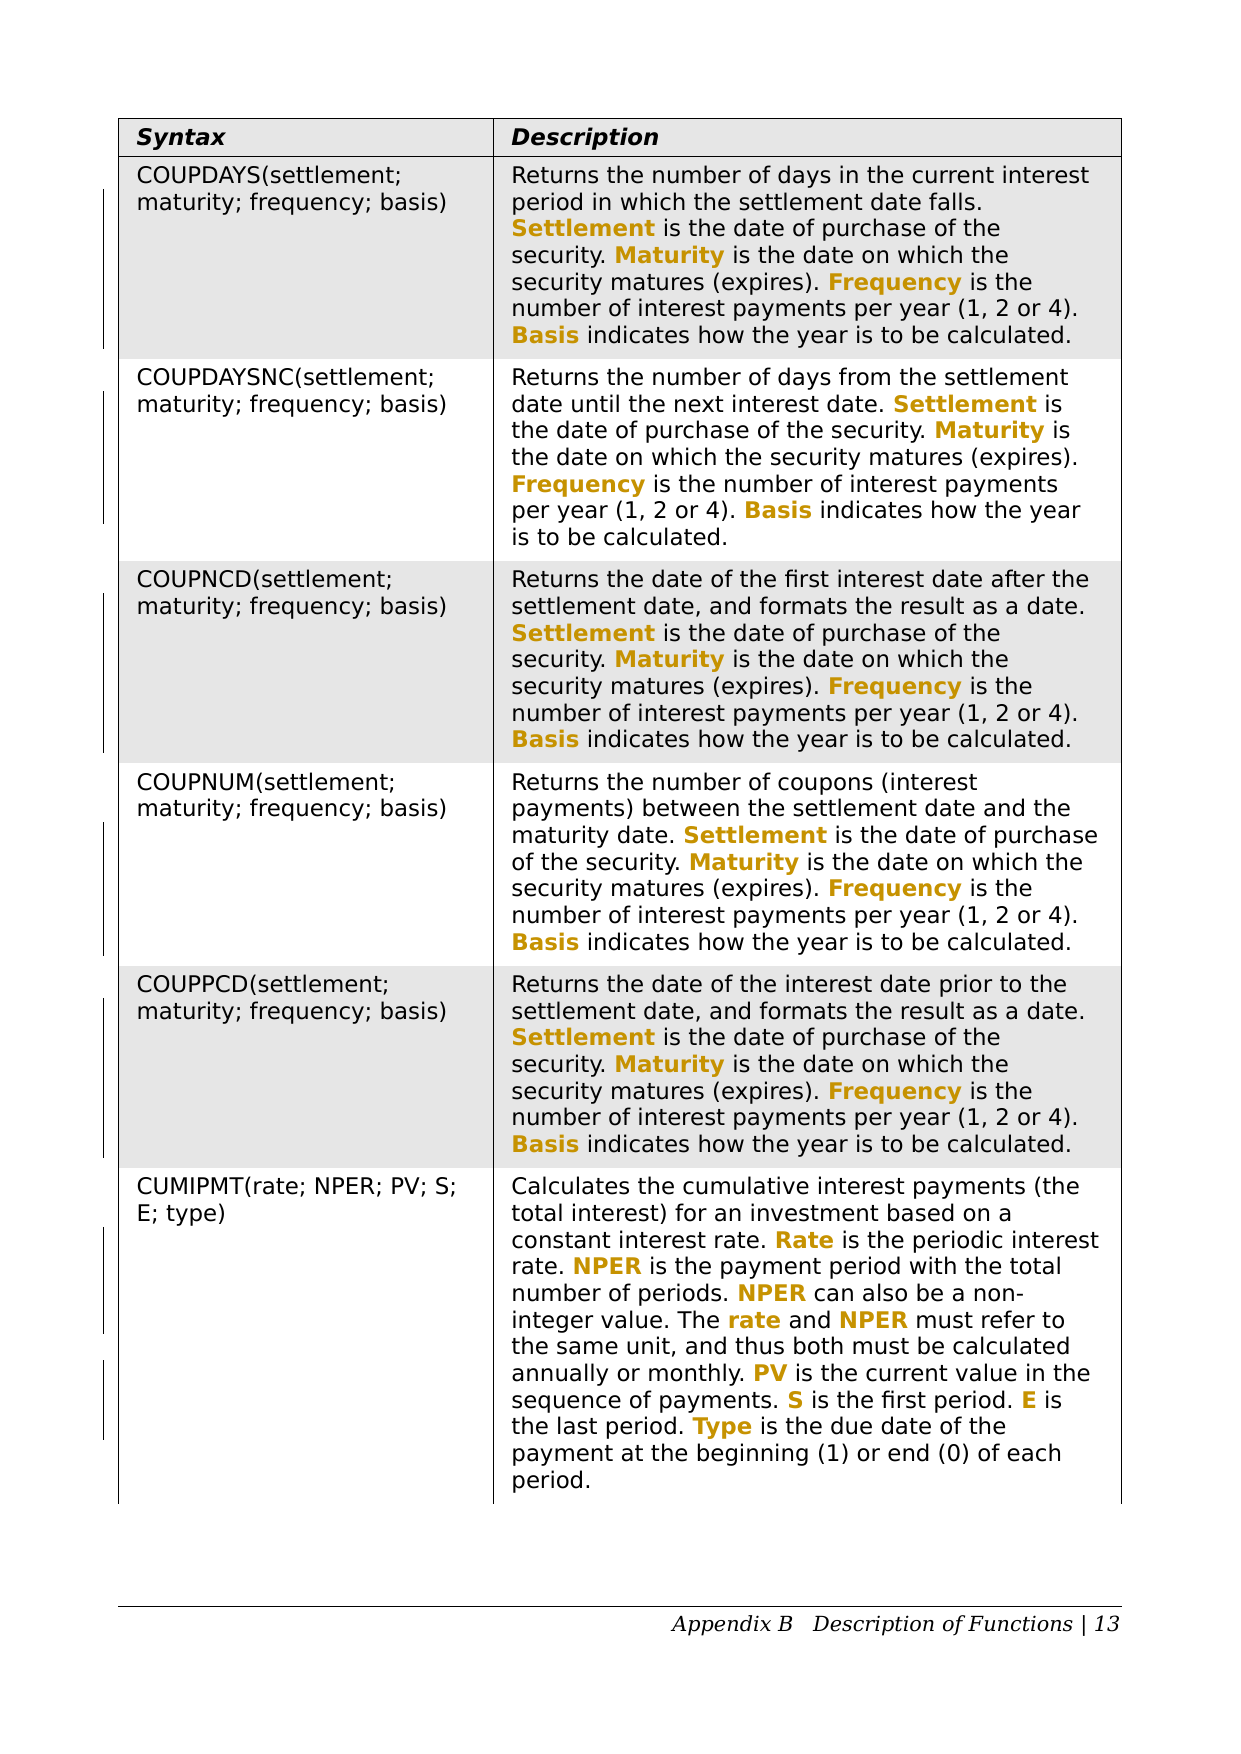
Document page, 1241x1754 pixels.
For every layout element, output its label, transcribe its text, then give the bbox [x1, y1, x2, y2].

table_cell Calculates the cumulative interest payments (the total interest) for an investment based on a constant interest rate. Rate is the periodic interest rate. NPER is the payment period with the total number of periods. NPER can also be a non-integer value. The rate and NPER must refer to the same unit, and thus both must be calculated annually or monthly. PV is the current value in the sequence of payments. S is the first period. E is the last period. Type is the due date of the payment at the beginning (1) or end (0) of each period. [494, 1168, 1121, 1503]
table_cell Returns the date of the interest date prior to the settlement date, and formats the result as a date. Settlement is the date of purchase of the security. Maturity is the date on which the security matures (expires). Frequency is the number of interest payments per year (1, 2 or 4). Basis indicates how the year is to be calculated. [494, 966, 1121, 1168]
table_cell COUPDAYSNC(settlement; maturity; frequency; basis) [119, 359, 493, 561]
table_cell CUMIPMT(rate; NPER; PV; S; E; type) [119, 1168, 493, 1503]
table_cell Returns the number of days in the current interest period in which the settlement date falls. Settlement is the date of purchase of the security. Maturity is the date on which the security matures (expires). Frequency is the number of interest payments per year (1, 2 or 4). Basis indicates how the year is to be calculated. [494, 157, 1121, 359]
table_cell COUPDAYS(settlement; maturity; frequency; basis) [119, 157, 493, 359]
table_header Description [494, 119, 1121, 156]
table_cell COUPNCD(settlement; maturity; frequency; basis) [119, 561, 493, 763]
table_cell Returns the date of the first interest date after the settlement date, and formats the result as a date. Settlement is the date of purchase of the security. Maturity is the date on which the security matures (expires). Frequency is the number of interest payments per year (1, 2 or 4). Basis indicates how the year is to be calculated. [494, 561, 1121, 763]
table_header Syntax [119, 119, 493, 156]
table_cell Returns the number of days from the settlement date until the next interest date. Settlement is the date of purchase of the security. Maturity is the date on which the security matures (expires). Frequency is the number of interest payments per year (1, 2 or 4). Basis indicates how the year is to be calculated. [494, 359, 1121, 561]
table_cell Returns the number of coupons (interest payments) between the settlement date and the maturity date. Settlement is the date of purchase of the security. Maturity is the date on which the security matures (expires). Frequency is the number of interest payments per year (1, 2 or 4). Basis indicates how the year is to be calculated. [494, 763, 1121, 966]
table_cell COUPNUM(settlement; maturity; frequency; basis) [119, 763, 493, 966]
table_cell COUPPCD(settlement; maturity; frequency; basis) [119, 966, 493, 1168]
